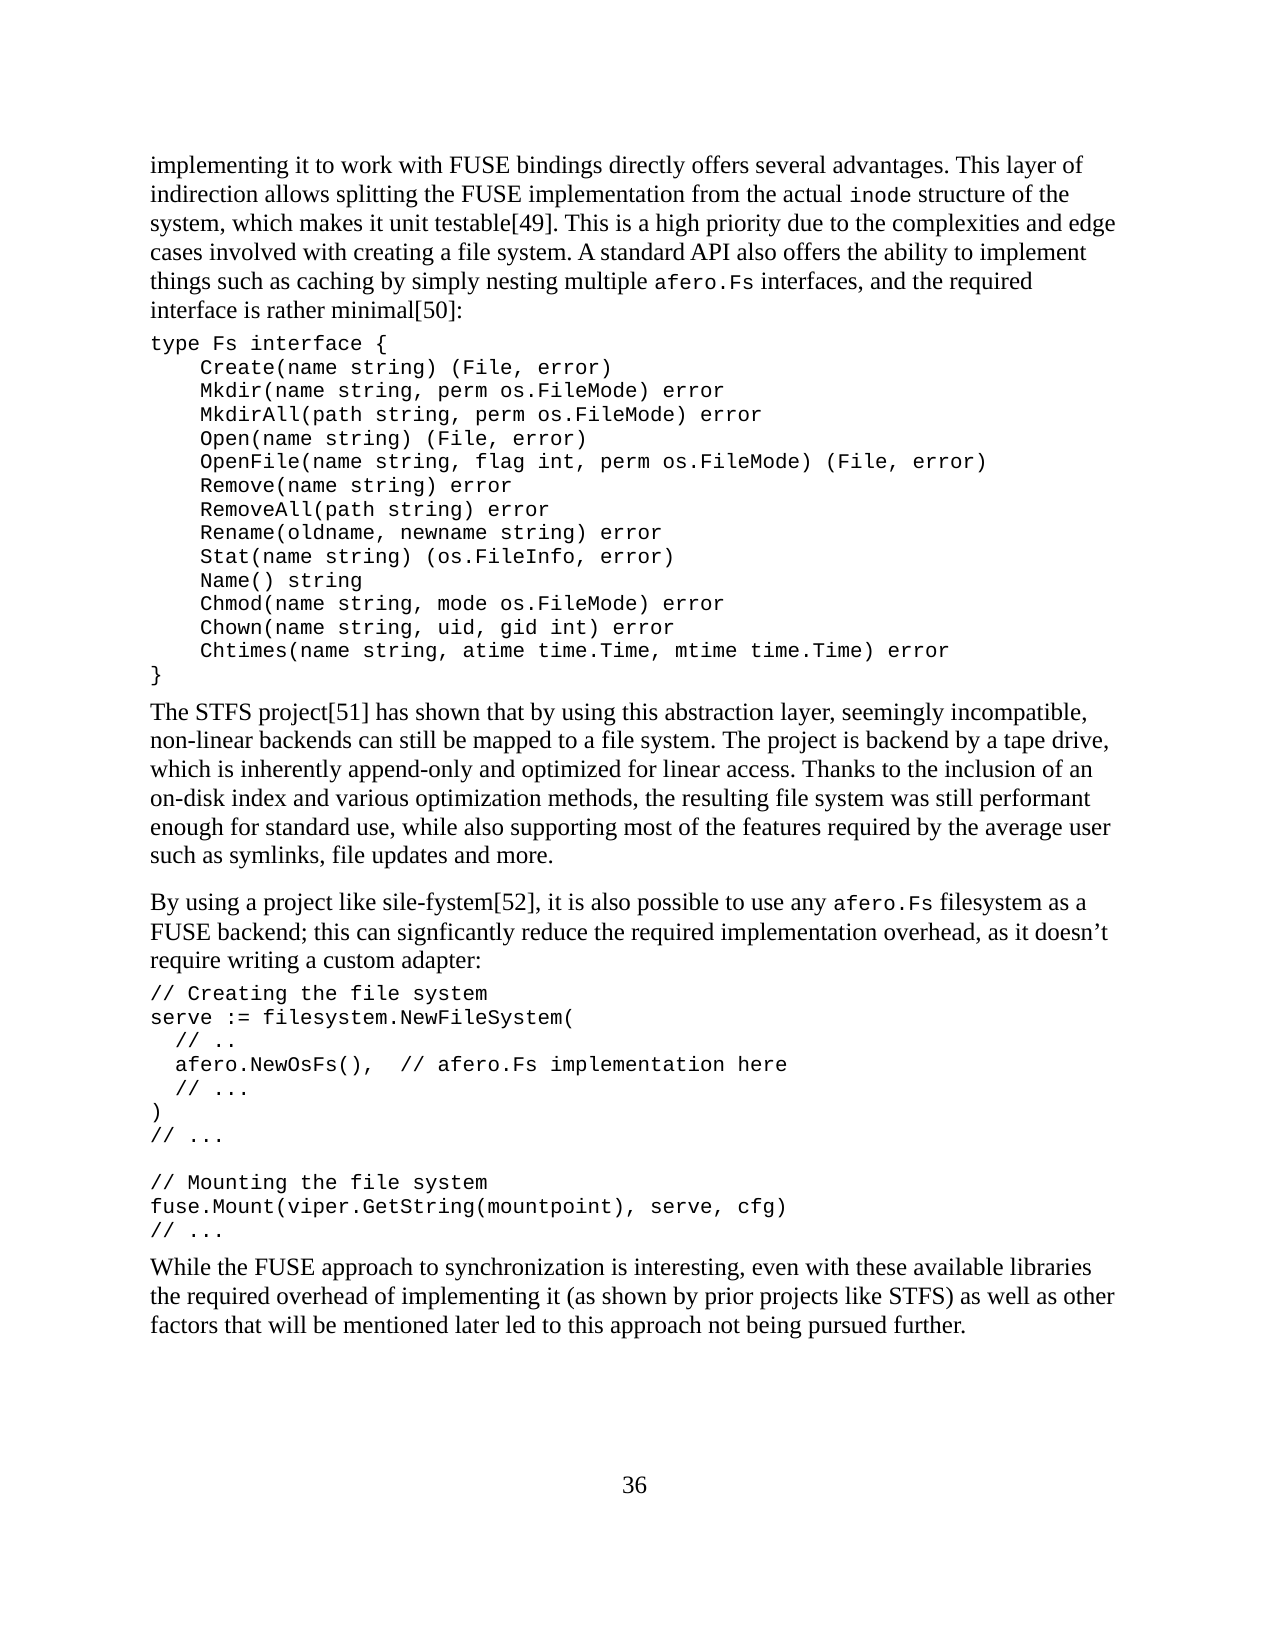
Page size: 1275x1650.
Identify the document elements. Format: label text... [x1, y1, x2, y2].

text Chmod(name string, mode os.FileMode) error [150, 593, 1125, 617]
text The STFS project[51] has shown that by using this abstraction layer, seemingly incompatible, non-linear backends can still be mapped to a file system. The project is backend by a tape drive, which is inherently append-only and optimized for linear access. Thanks to the inclusion of an on-disk index and various optimization methods, the resulting file system was still performant enough for standard use, while also supporting most of the features required by the average user such as symlinks, file updates and more. [150, 697, 1125, 869]
text // ... [150, 1078, 1125, 1101]
text Mkdir(name string, perm os.FileMode) error [150, 380, 1125, 404]
text OpenFile(name string, flag int, perm os.FileMode) (File, error) [150, 451, 1125, 475]
text Chtimes(name string, atime time.Time, mtime time.Time) error [150, 641, 1125, 664]
text RemoveAll(path string) error [150, 499, 1125, 522]
text Remove(name string) error [150, 475, 1125, 499]
text // ... [150, 1220, 1125, 1243]
text fuse.Mount(viper.GetString(mountpoint), serve, cfg) [150, 1196, 1125, 1220]
text Stat(name string) (os.FileInfo, error) [150, 546, 1125, 569]
text type Fs interface { [150, 333, 1125, 357]
text afero.NewOsFs(), // afero.Fs implementation here [150, 1054, 1125, 1078]
text // .. [150, 1031, 1125, 1054]
text Open(name string) (File, error) [150, 428, 1125, 451]
text ) [150, 1101, 1125, 1125]
text // Mounting the file system [150, 1172, 1125, 1196]
text MkdirAll(path string, perm os.FileMode) error [150, 404, 1125, 428]
text Chown(name string, uid, gid int) error [150, 617, 1125, 641]
text Rename(oldname, newname string) error [150, 522, 1125, 546]
text While the FUSE approach to synchronization is interesting, even with these available libraries the required overhead of implementing it (as shown by prior projects like STFS) as well as other factors that will be mentioned later led to this approach not being pursued further. [150, 1252, 1125, 1338]
text // ... [150, 1125, 1125, 1149]
text // Creating the file system [150, 983, 1125, 1007]
text Create(name string) (File, error) [150, 357, 1125, 380]
text Name() string [150, 569, 1125, 593]
text serve := filesystem.NewFileSystem( [150, 1007, 1125, 1031]
text By using a project like sile-fystem[52], it is also possible to use any afero.Fs filesystem as a FUSE backend; this can signficantly reduce the required implementation overhead, as it doesn’t require writing a custom adapter: [150, 887, 1125, 974]
text implementing it to work with FUSE bindings directly offers several advantages. This layer of indirection allows splitting the FUSE implementation from the actual inode structure of the system, which makes it unit testable[49]. This is a high priority due to the complexities and edge cases involved with creating a file system. A standard API also offers the ability to implement things such as caching by simply nesting multiple afero.Fs interfaces, and the required interface is rather minimal[50]: [150, 150, 1125, 324]
text } [150, 664, 1125, 688]
